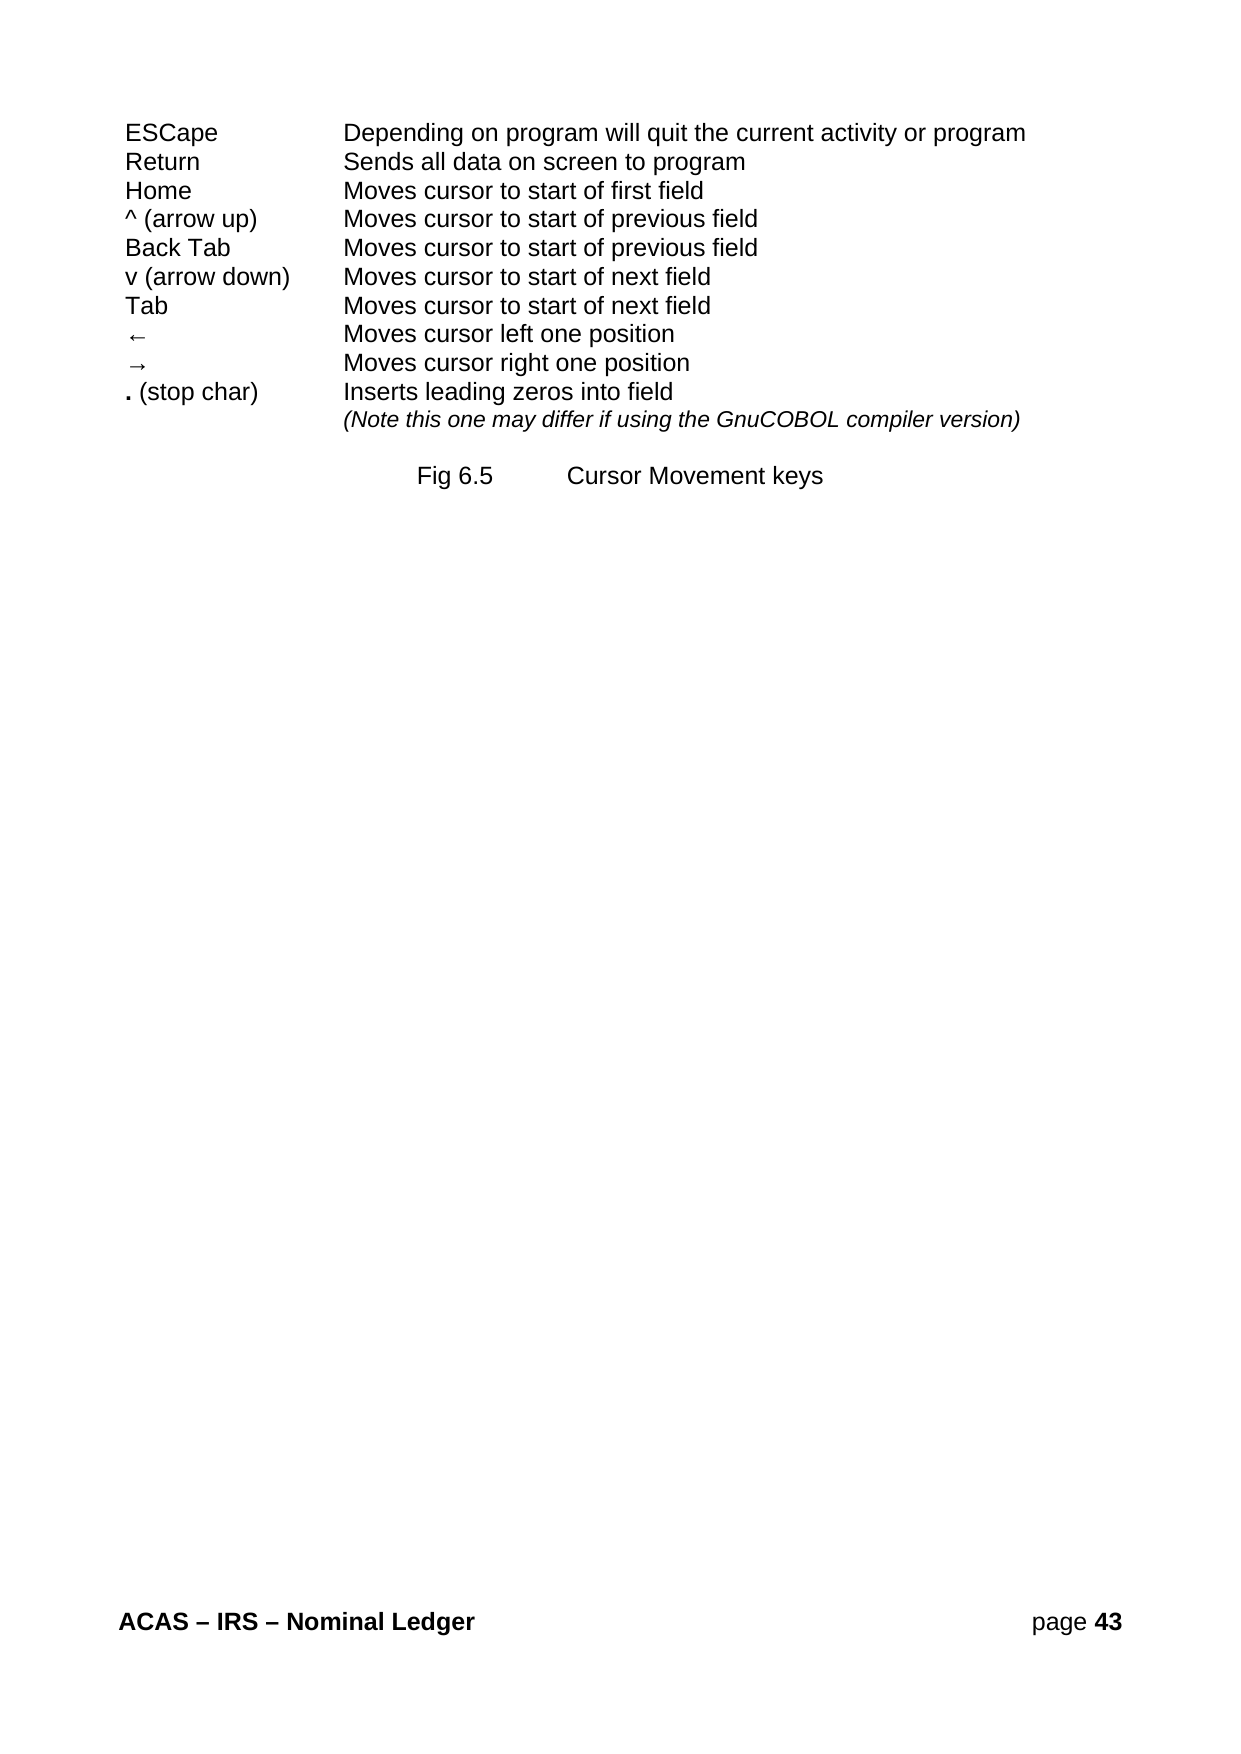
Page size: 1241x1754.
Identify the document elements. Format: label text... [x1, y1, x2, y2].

text ESCape Depending on program will quit the current activity or program [118, 118, 1122, 147]
text ← Moves cursor left one position [118, 319, 1122, 348]
text Back Tab Moves cursor to start of previous field [118, 233, 1122, 262]
text v (arrow down) Moves cursor to start of next field [118, 262, 1122, 291]
text ^ (arrow up) Moves cursor to start of previous field [118, 204, 1122, 233]
text (Note this one may differ if using the GnuCOBOL compiler version) [118, 406, 1122, 432]
subtitle Fig 6.5 Cursor Movement keys [118, 461, 1122, 489]
text Return Sends all data on screen to program [118, 147, 1122, 176]
text Home Moves cursor to start of first field [118, 176, 1122, 204]
text Tab Moves cursor to start of next field [118, 291, 1122, 319]
text → Moves cursor right one position [118, 348, 1122, 377]
text . (stop char) Inserts leading zeros into field [118, 377, 1122, 406]
